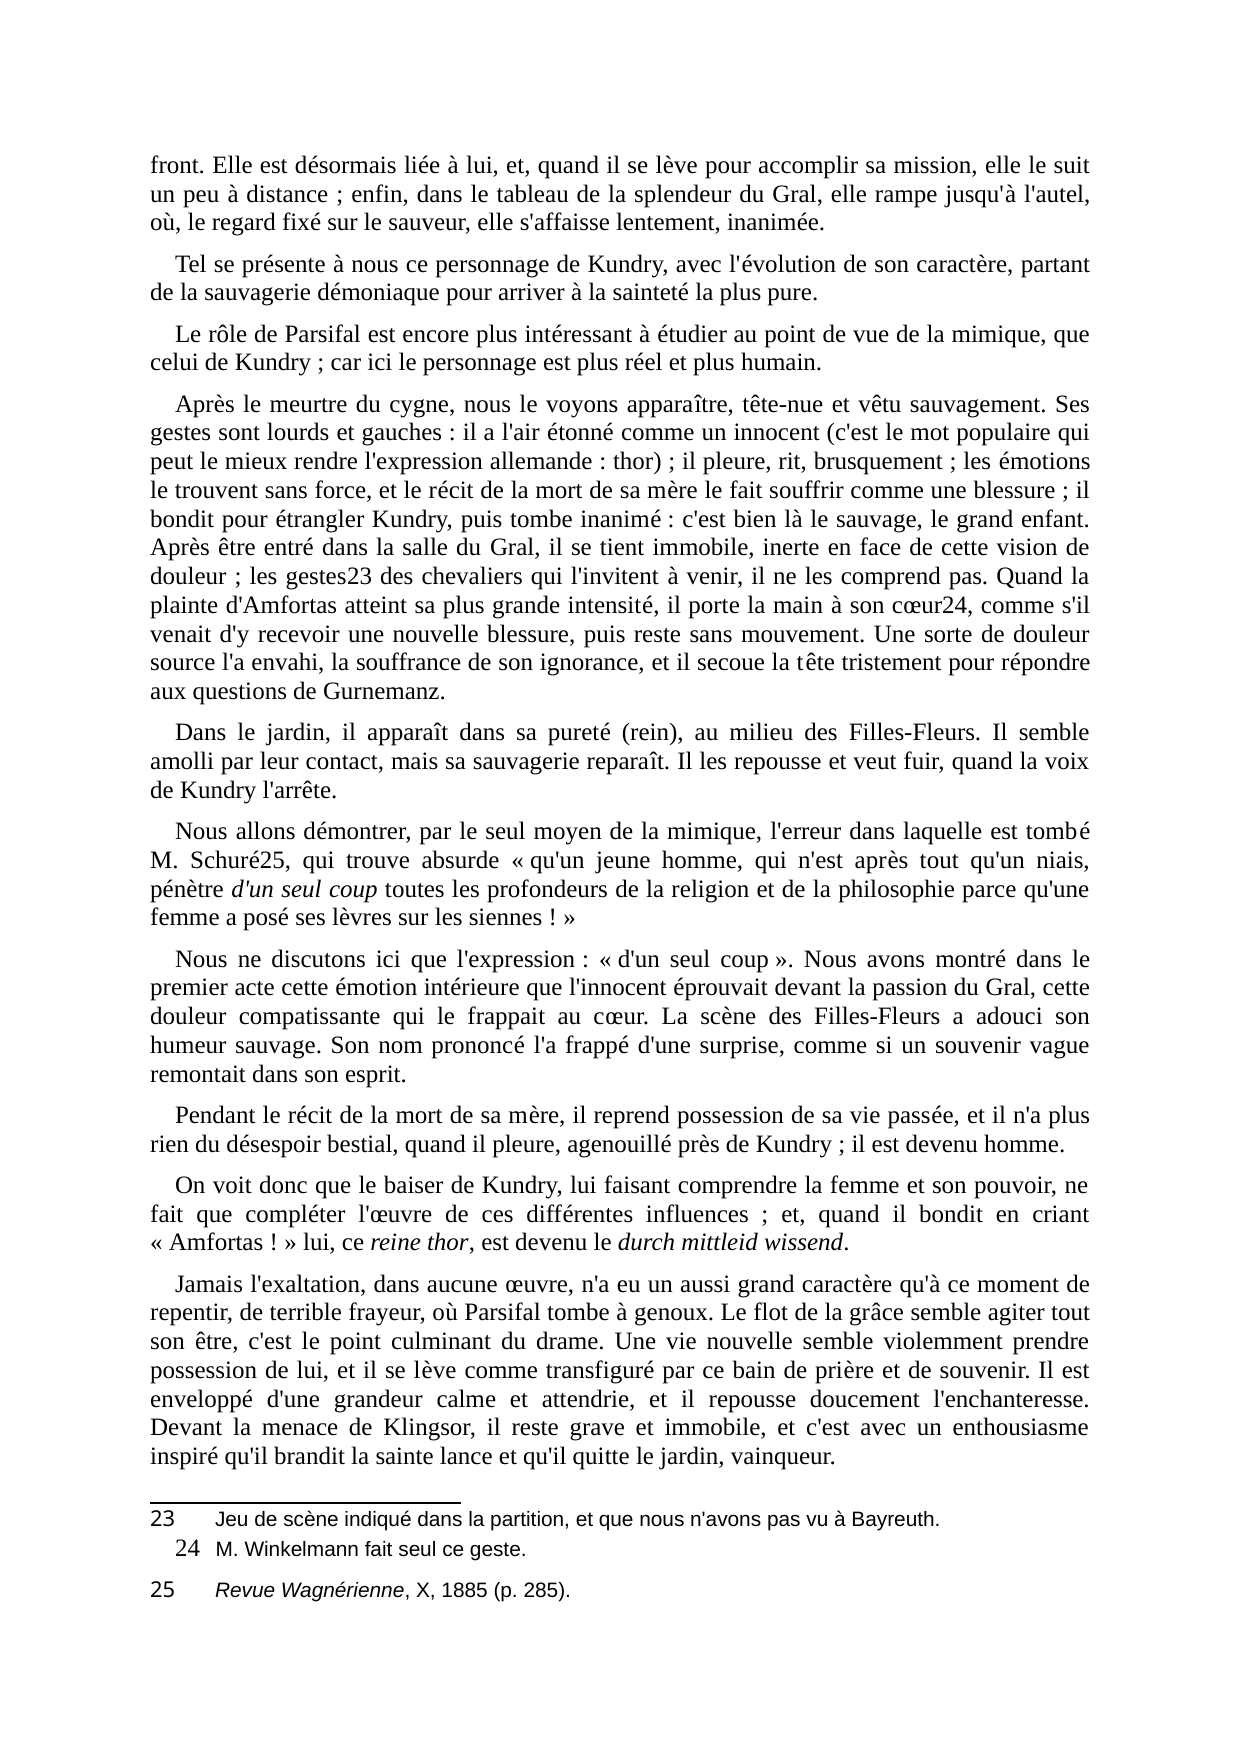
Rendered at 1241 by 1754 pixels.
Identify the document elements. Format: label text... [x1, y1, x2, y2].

text Pendant le récit de la mort de sa mère, il reprend possession de sa vie passée, et il n'a plus rien du désespoir bestial, quand il pleure, agenouillé près de Kundry ; il est devenu homme. [150, 1100, 1090, 1157]
text Après le meurtre du cygne, nous le voyons apparaître, tête-nue et vêtu sauvagement. Ses gestes sont lourds et gauches : il a l'air étonné comme un innocent (c'est le mot populaire qui peut le mieux rendre l'expression allemande : thor) ; il pleure, rit, brusquement ; les émotions le trouvent sans force, et le récit de la mort de sa mère le fait souffrir comme une blessure ; il bondit pour étrangler Kundry, puis tombe inanimé : c'est bien là le sauvage, le grand enfant. Après être entré dans la salle du Gral, il se tient immobile, inerte en face de cette vision de douleur ; les gestes des chevaliers qui l'invitent à venir, il ne les comprend pas. Quand la plainte d'Amfortas atteint sa plus grande intensité, il porte la main à son cœur, comme s'il venait d'y recevoir une nouvelle blessure, puis reste sans mouvement. Une sorte de douleur source l'a envahi, la souffrance de son ignorance, et il secoue la tête tristement pour répondre aux questions de Gurnemanz. [150, 389, 1090, 705]
text Revue Wagnérienne, X, 1885 (p. 285). [150, 1574, 1090, 1604]
text Tel se présente à nous ce personnage de Kundry, avec l'évolution de son caractère, partant de la sauvagerie démoniaque pour arriver à la sainteté la plus pure. [150, 249, 1090, 306]
text Dans le jardin, il apparaît dans sa pureté (rein), au milieu des Filles-Fleurs. Il semble amolli par leur contact, mais sa sauvagerie reparaît. Il les repousse et veut fuir, quand la voix de Kundry l'arrête. [150, 717, 1090, 804]
text Nous ne discutons ici que l'expression : « d'un seul coup ». Nous avons montré dans le premier acte cette émotion intérieure que l'innocent éprouvait devant la passion du Gral, cette douleur compatissante qui le frappait au cœur. La scène des Filles-Fleurs a adouci son humeur sauvage. Son nom prononcé l'a frappé d'une surprise, comme si un souvenir vague remontait dans son esprit. [150, 944, 1090, 1087]
text Jeu de scène indiqué dans la partition, et que nous n'avons pas vu à Bayreuth. [150, 1503, 1090, 1533]
text On voit donc que le baiser de Kundry, lui faisant comprendre la femme et son pouvoir, ne fait que compléter l'œuvre de ces différentes influences ; et, quand il bondit en criant « Amfortas ! » lui, ce reine thor, est devenu le durch mittleid wissend. [150, 1170, 1090, 1256]
text Nous allons démontrer, par le seul moyen de la mimique, l'erreur dans laquelle est tombé M. Schuré, qui trouve absurde « qu'un jeune homme, qui n'est après tout qu'un niais, pénètre d'un seul coup toutes les profondeurs de la religion et de la philosophie parce qu'une femme a posé ses lèvres sur les siennes ! » [150, 816, 1090, 931]
text front. Elle est désormais liée à lui, et, quand il se lève pour accomplir sa mission, elle le suit un peu à distance ; enfin, dans le tableau de la splendeur du Gral, elle rampe jusqu'à l'autel, où, le regard fixé sur le sauveur, elle s'affaisse lentement, inanimée. [150, 150, 1090, 236]
text Le rôle de Parsifal est encore plus intéressant à étudier au point de vue de la mimique, que celui de Kundry ; car ici le personnage est plus réel et plus humain. [150, 319, 1090, 376]
text Jamais l'exaltation, dans aucune œuvre, n'a eu un aussi grand caractère qu'à ce moment de repentir, de terrible frayeur, où Parsifal tombe à genoux. Le flot de la grâce semble agiter tout son être, c'est le point culminant du drame. Une vie nouvelle semble violemment prendre possession de lui, et il se lève comme transfiguré par ce bain de prière et de souvenir. Il est enveloppé d'une grandeur calme et attendrie, et il repousse doucement l'enchanteresse. Devant la menace de Klingsor, il reste grave et immobile, et c'est avec un enthousiasme inspiré qu'il brandit la sainte lance et qu'il quitte le jardin, vainqueur. [150, 1269, 1090, 1470]
text M. Winkelmann fait seul ce geste. [150, 1533, 1090, 1562]
